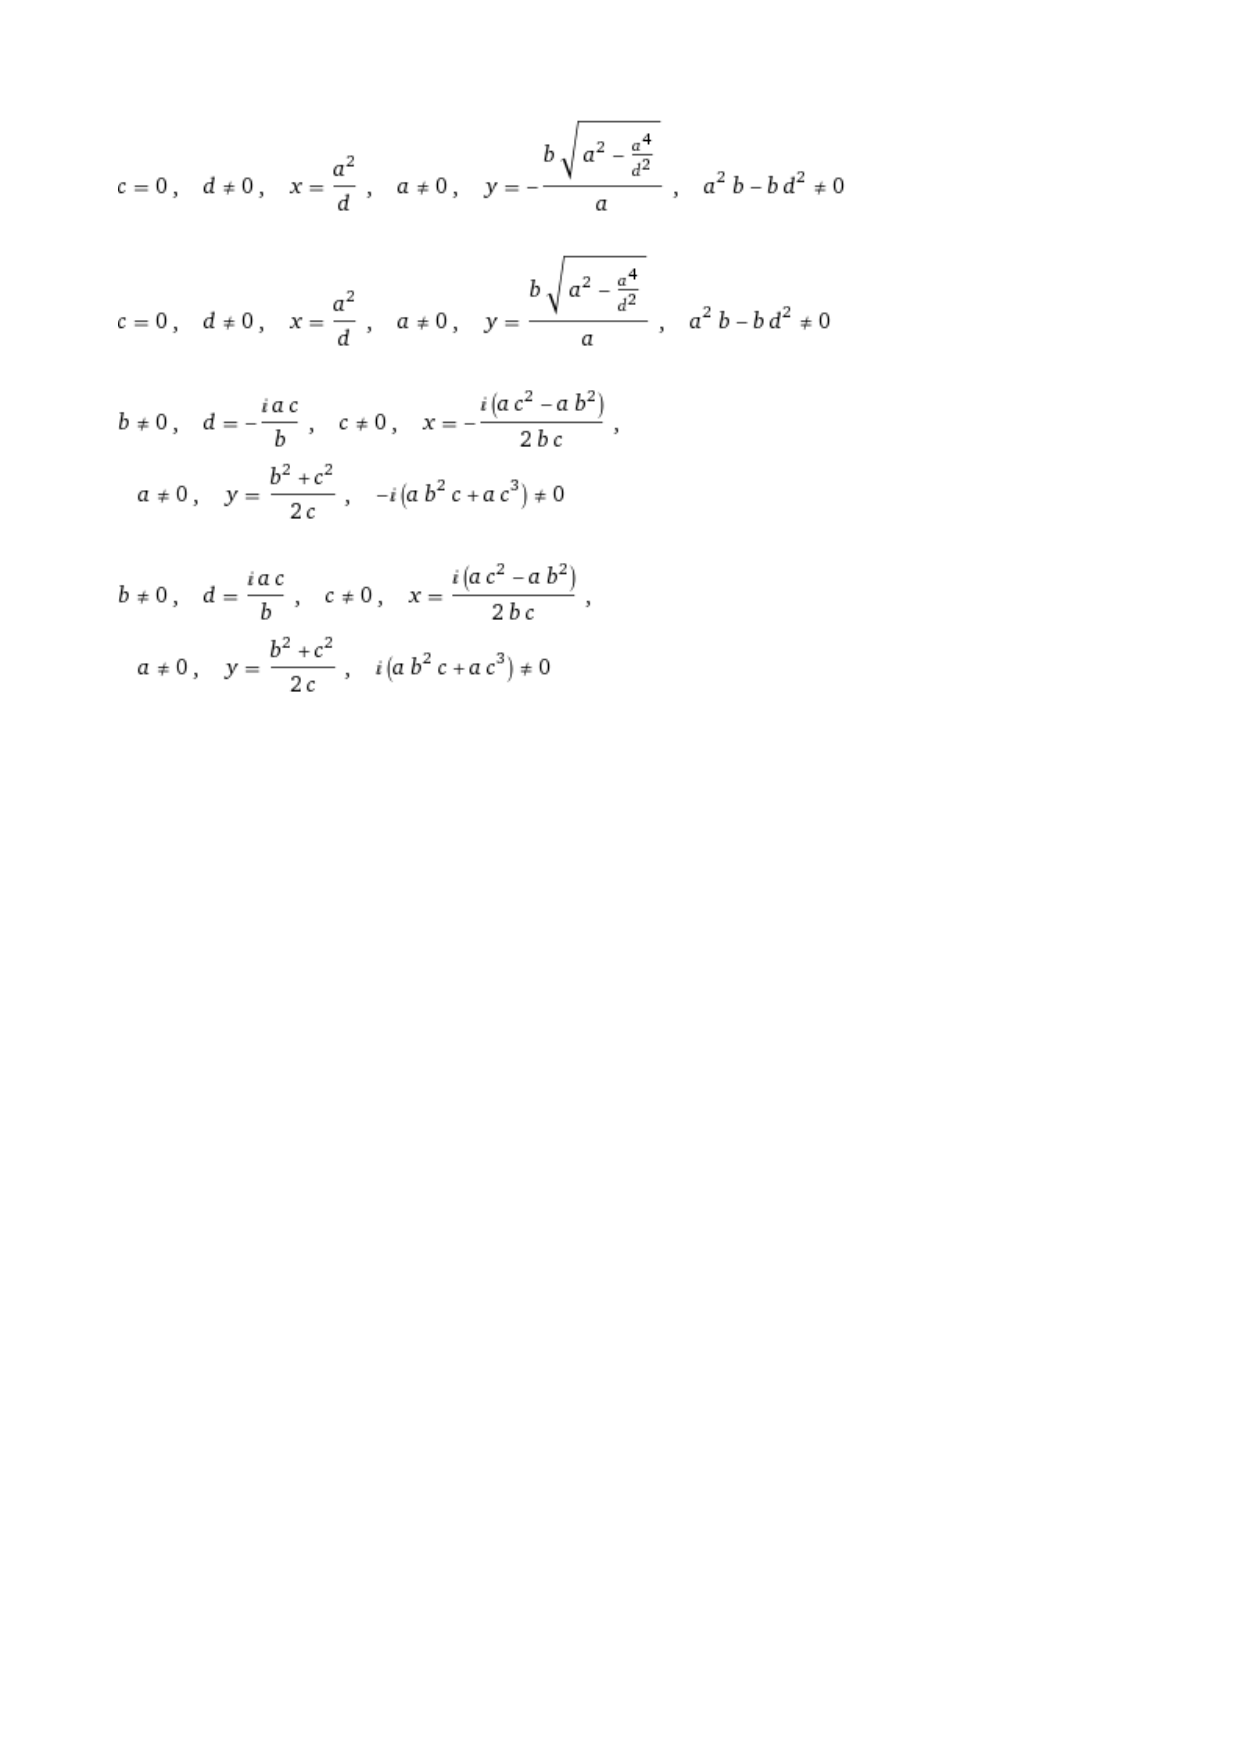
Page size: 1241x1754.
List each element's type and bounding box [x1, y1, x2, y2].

picture [118, 118, 978, 214]
picture [118, 562, 978, 695]
picture [118, 389, 978, 522]
picture [118, 253, 978, 349]
